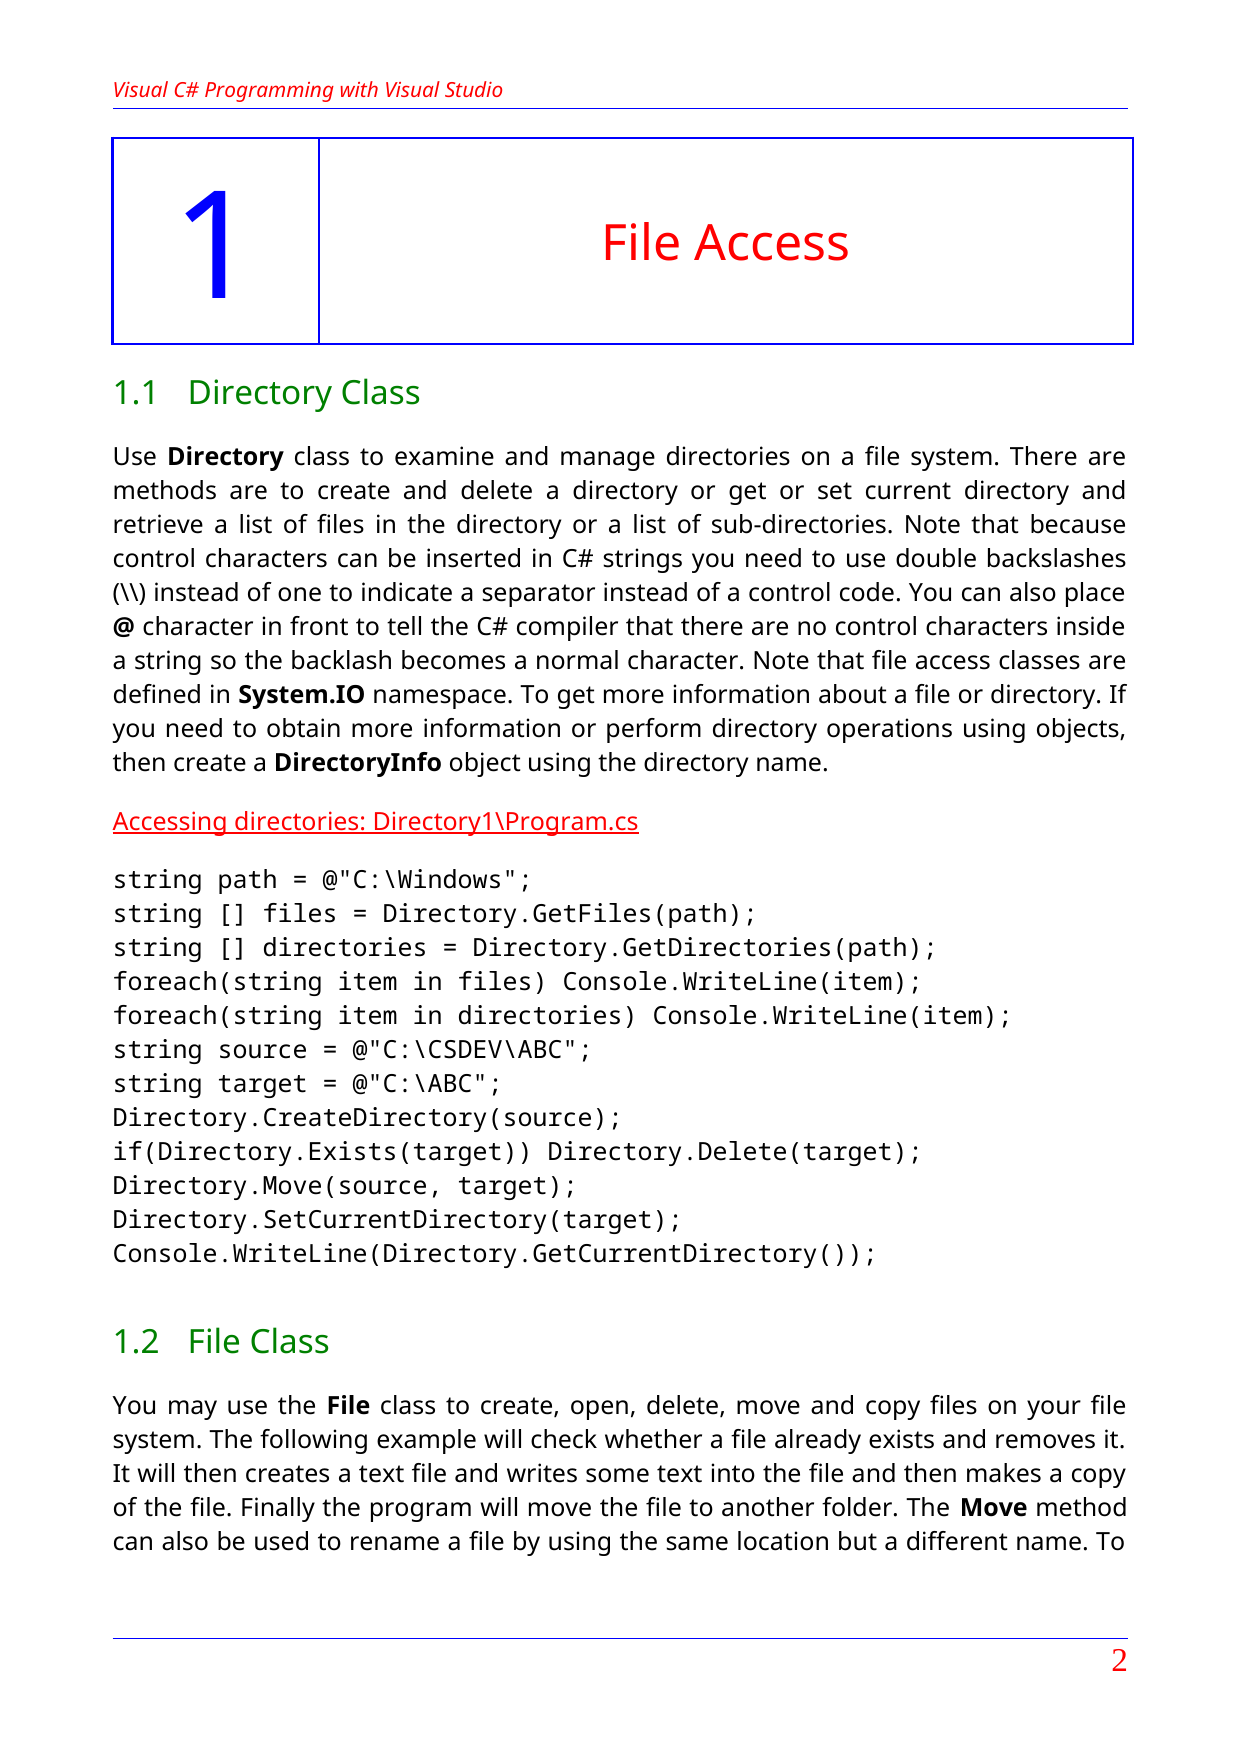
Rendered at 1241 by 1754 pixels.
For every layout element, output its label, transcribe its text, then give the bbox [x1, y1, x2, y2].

text foreach(string item in directories) Console.WriteLine(item); [112, 998, 1128, 1032]
table_header 1 [114, 139, 318, 343]
text Directory.SetCurrentDirectory(target); [112, 1202, 1128, 1236]
text Console.WriteLine(Directory.GetCurrentDirectory()); [112, 1236, 1128, 1270]
text Directory.CreateDirectory(source); [112, 1100, 1128, 1134]
text string path = @"C:\Windows"; [112, 861, 1128, 895]
text string source = @"C:\CSDEV\ABC"; [112, 1032, 1128, 1066]
text Directory.Move(source, target); [112, 1168, 1128, 1202]
text string [] files = Directory.GetFiles(path); [112, 895, 1128, 929]
text You may use the File class to create, open, delete, move and copy files on your file system. The following example will check whether a file already exists and removes it. It will then creates a text file and writes some text into the file and then makes a copy of the file. Finally the program will move the file to another folder. The Move method can also be used to rename a file by using the same location but a different name. To [112, 1388, 1128, 1558]
text Use Directory class to examine and manage directories on a file system. There are methods are to create and delete a directory or get or set current directory and retrieve a list of files in the directory or a list of sub-directories. Note that because control characters can be inserted in C# strings you need to use double backslashes (\\) instead of one to indicate a separator instead of a control code. You can also place @ character in front to tell the C# compiler that there are no control characters inside a string so the backlash becomes a normal character. Note that file access classes are defined in System.IO namespace. To get more information about a file or directory. If you need to obtain more information or perform directory operations using objects, then create a DirectoryInfo object using the directory name. [112, 438, 1128, 779]
text if(Directory.Exists(target)) Directory.Delete(target); [112, 1134, 1128, 1168]
table_header File Access [320, 139, 1132, 343]
text Accessing directories: Directory1\Program.cs [112, 803, 1128, 837]
text string target = @"C:\ABC"; [112, 1066, 1128, 1100]
text foreach(string item in files) Console.WriteLine(item); [112, 963, 1128, 998]
text string [] directories = Directory.GetDirectories(path); [112, 929, 1128, 963]
text 1.1 Directory Class [112, 369, 1128, 414]
text 1.2 File Class [112, 1318, 1128, 1364]
